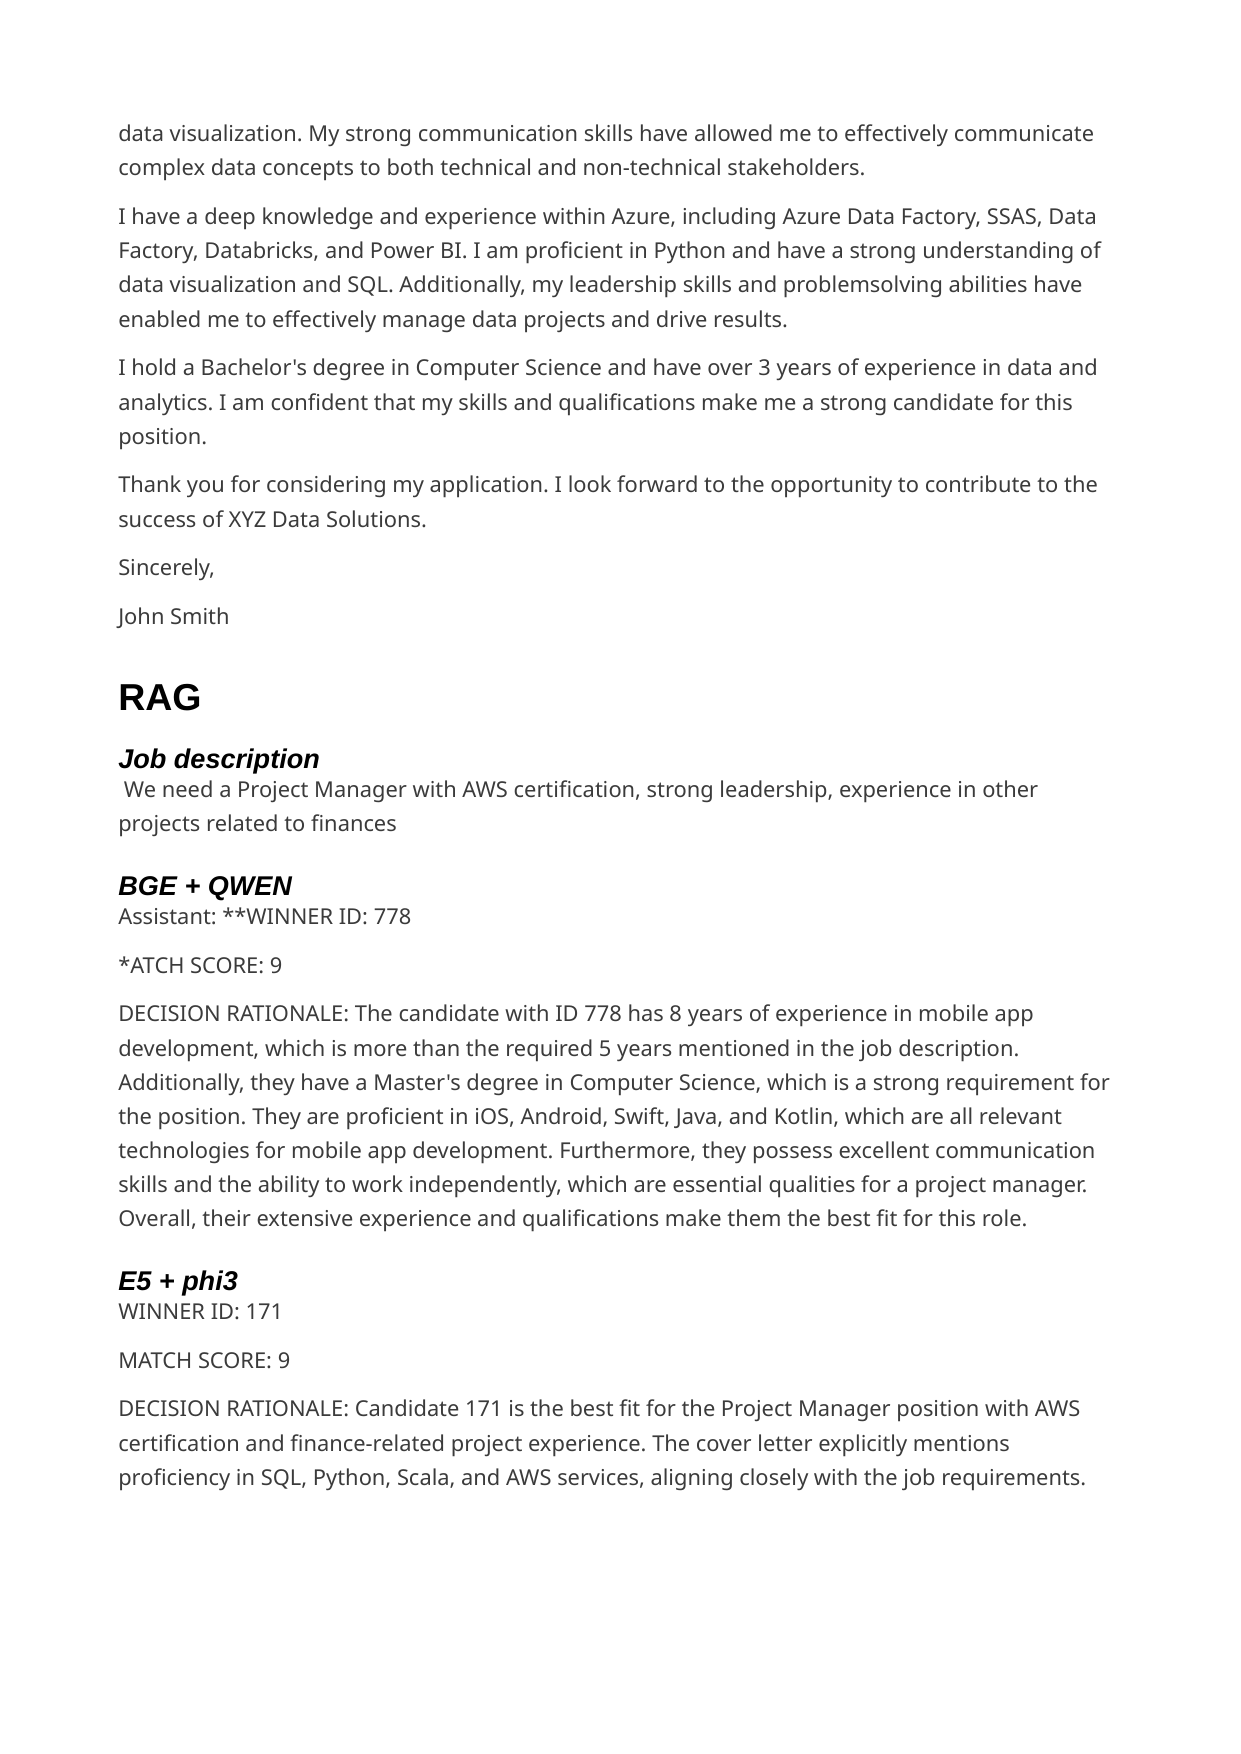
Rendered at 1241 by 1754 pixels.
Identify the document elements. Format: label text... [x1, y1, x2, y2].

text MATCH SCORE: 9 [118, 1344, 1122, 1374]
text WINNER ID: 171 [118, 1296, 1122, 1326]
text We need a Project Manager with AWS certification, strong leadership, experience in other projects related to finances [118, 774, 1122, 838]
text Thank you for considering my application. I look forward to the opportunity to contribute to the success of XYZ Data Solutions. [118, 469, 1122, 533]
subtitle E5 + phi3 [118, 1264, 1122, 1296]
text DECISION RATIONALE: The candidate with ID 778 has 8 years of experience in mobile app development, which is more than the required 5 years mentioned in the job description. Additionally, they have a Master's degree in Computer Science, which is a strong requirement for the position. They are proficient in iOS, Android, Swift, Java, and Kotlin, which are all relevant technologies for mobile app development. Furthermore, they possess excellent communication skills and the ability to work independently, which are essential qualities for a project manager. Overall, their extensive experience and qualifications make them the best fit for this role. [118, 998, 1122, 1233]
subtitle BGE + QWEN [118, 869, 1122, 901]
text I hold a Bachelor's degree in Computer Science and have over 3 years of experience in data and analytics. I am confident that my skills and qualifications make me a strong candidate for this position. [118, 352, 1122, 450]
subtitle Job description [118, 743, 1122, 774]
text *ATCH SCORE: 9 [118, 949, 1122, 979]
text DECISION RATIONALE: Candidate 171 is the best fit for the Project Manager position with AWS certification and finance-related project experience. The cover letter explicitly mentions proficiency in SQL, Python, Scala, and AWS services, aligning closely with the job requirements. [118, 1393, 1122, 1491]
text data visualization. My strong communication skills have allowed me to effectively communicate complex data concepts to both technical and non-technical stakeholders. [118, 118, 1122, 182]
text John Smith [118, 601, 1122, 631]
text I have a deep knowledge and experience within Azure, including Azure Data Factory, SSAS, Data Factory, Databricks, and Power BI. I am proficient in Python and have a strong understanding of data visualization and SQL. Additionally, my leadership skills and problemsolving abilities have enabled me to effectively manage data projects and drive results. [118, 201, 1122, 333]
text Assistant: **WINNER ID: 778 [118, 901, 1122, 931]
text Sincerely, [118, 552, 1122, 582]
subtitle RAG [118, 675, 1122, 718]
